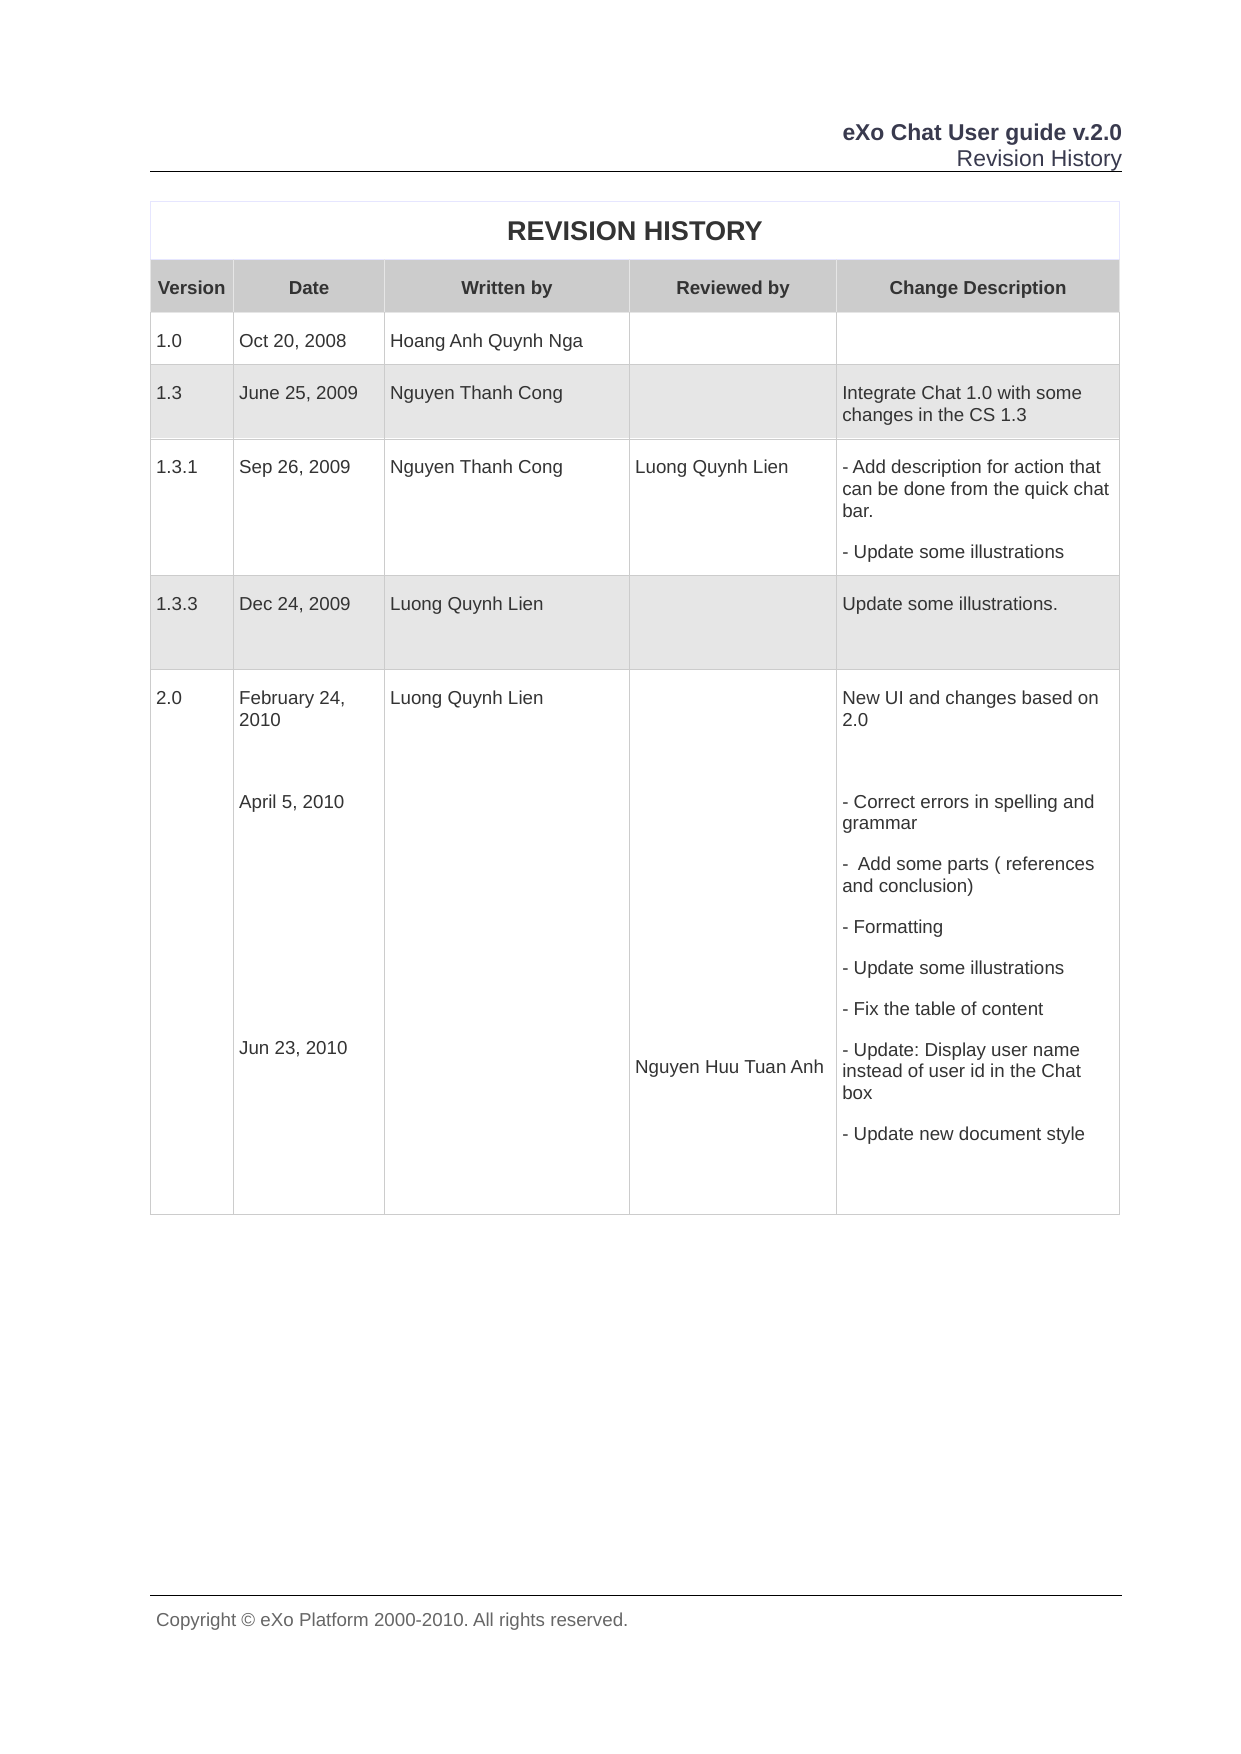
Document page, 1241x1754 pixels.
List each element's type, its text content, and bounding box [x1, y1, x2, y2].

table_cell Oct 20, 2008 [234, 313, 384, 364]
table_cell Nguyen Huu Tuan Anh [630, 670, 836, 1214]
table_cell Integrate Chat 1.0 with some changes in the CS 1.3 [837, 365, 1119, 438]
table_cell - Add description for action that can be done from the quick chat bar. - Update some illustrations [837, 440, 1119, 575]
table_header REVISION HISTORY [151, 202, 1119, 259]
table_cell Change Description [837, 260, 1119, 312]
table_cell 1.3.1 [151, 440, 233, 575]
table_cell Date [234, 260, 384, 312]
table_cell [630, 576, 836, 669]
table_cell Sep 26, 2009 [234, 440, 384, 575]
table_cell Dec 24, 2009 [234, 576, 384, 669]
table_cell Nguyen Thanh Cong [385, 365, 629, 438]
table_cell Update some illustrations. [837, 576, 1119, 669]
table_cell Reviewed by [630, 260, 836, 312]
table_cell Luong Quynh Lien [385, 670, 629, 1214]
table_cell February 24, 2010 April 5, 2010 Jun 23, 2010 [234, 670, 384, 1214]
table_cell Luong Quynh Lien [630, 440, 836, 575]
table_cell [837, 313, 1119, 364]
table_cell Luong Quynh Lien [385, 576, 629, 669]
table_cell [630, 365, 836, 438]
table_cell 1.0 [151, 313, 233, 364]
table_cell Nguyen Thanh Cong [385, 440, 629, 575]
table_cell 1.3 [151, 365, 233, 438]
table_cell June 25, 2009 [234, 365, 384, 438]
table_cell Hoang Anh Quynh Nga [385, 313, 629, 364]
table_cell Version [151, 260, 233, 312]
table_cell Written by [385, 260, 629, 312]
table_cell 2.0 [151, 670, 233, 1214]
table_cell 1.3.3 [151, 576, 233, 669]
table_cell New UI and changes based on 2.0 - Correct errors in spelling and grammar - Add some parts ( references and conclusion) - Formatting - Update some illustrations - Fix the table of content - Update: Display user name instead of user id in the Chat box - Update new document style [837, 670, 1119, 1214]
table_cell [630, 313, 836, 364]
